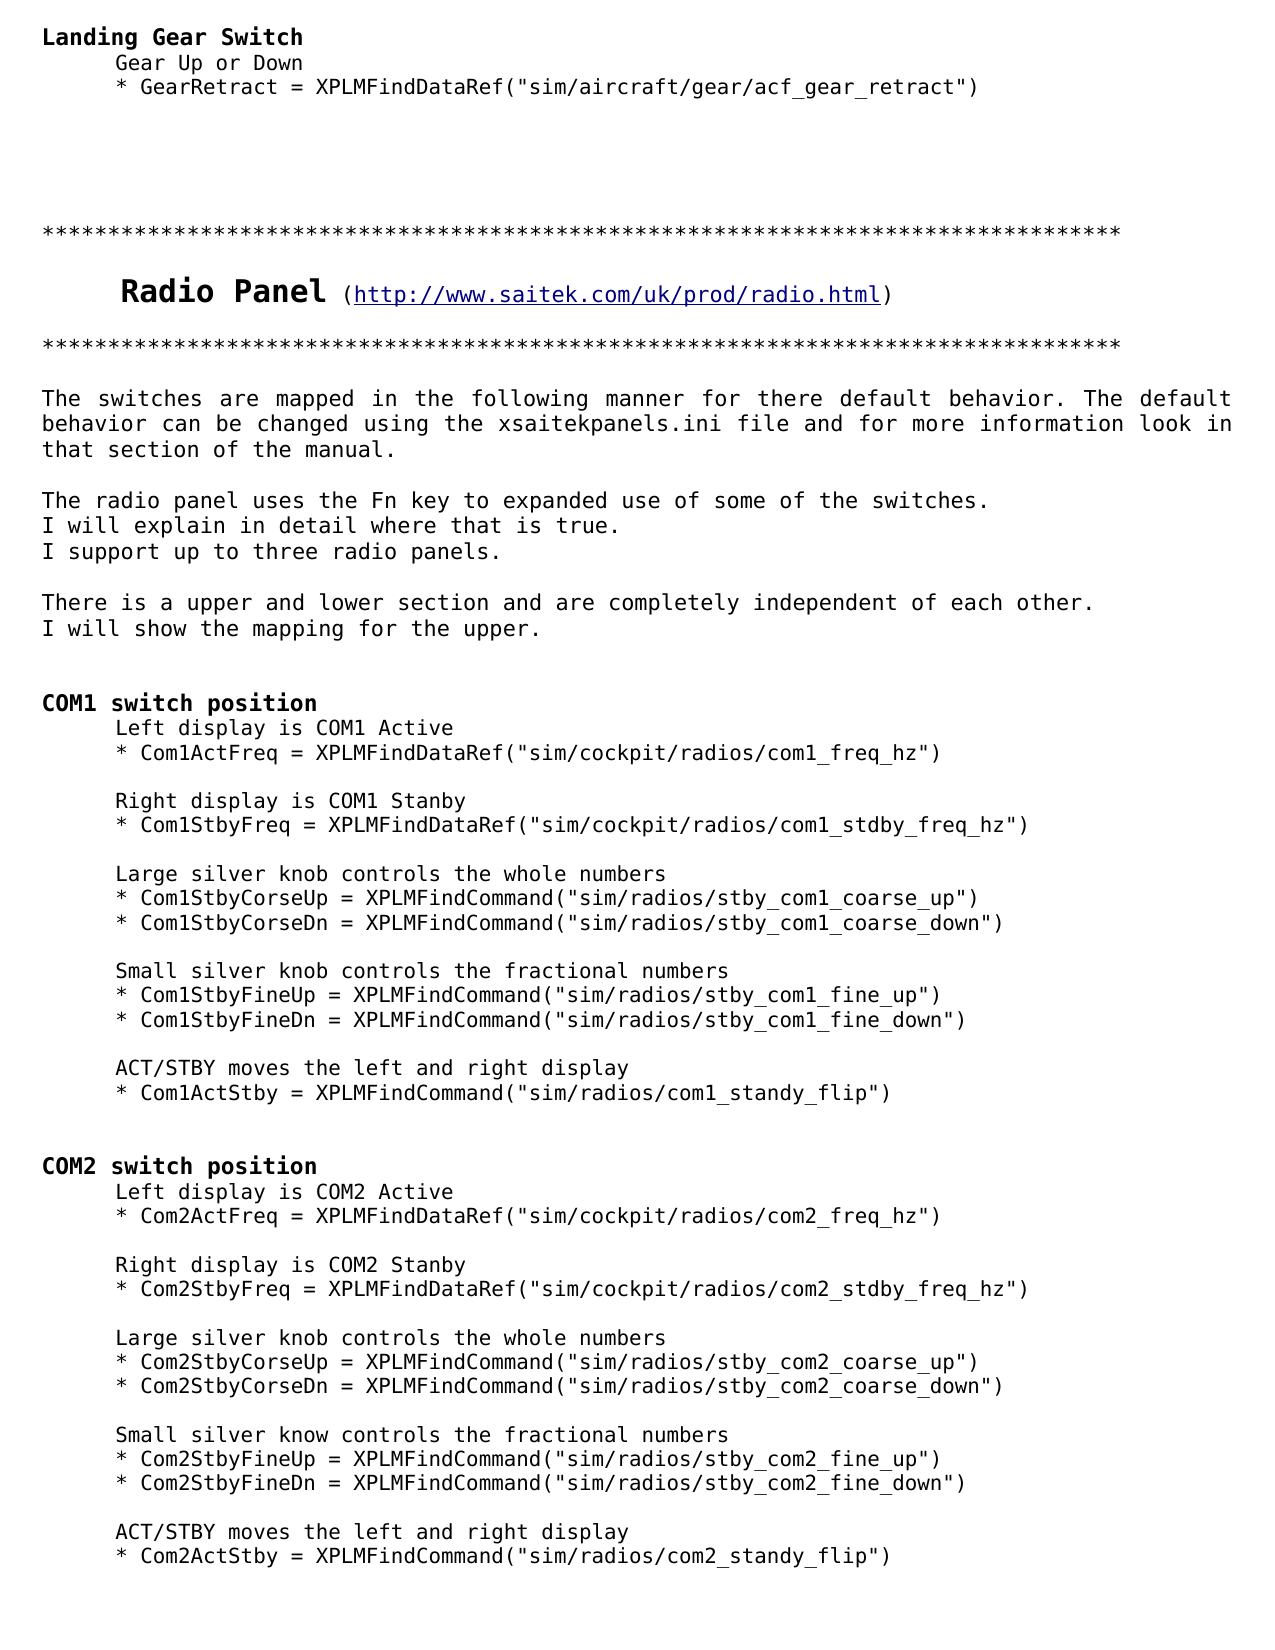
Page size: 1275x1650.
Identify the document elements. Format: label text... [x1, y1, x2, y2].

text Right display is COM1 Stanby [41, 789, 1234, 813]
text Radio Panel (http://www.saitek.com/uk/prod/radio.html) [41, 273, 1234, 309]
text * Com2StbyCorseUp = XPLMFindCommand("sim/radios/stby_com2_coarse_up") [41, 1350, 1234, 1374]
text Gear Up or Down [41, 51, 1234, 75]
text * Com1StbyCorseUp = XPLMFindCommand("sim/radios/stby_com1_coarse_up") [41, 886, 1234, 911]
text ********************************************************************************** [41, 335, 1234, 361]
text I support up to three radio panels. [41, 539, 1234, 565]
text There is a upper and lower section and are completely independent of each other. [41, 590, 1234, 616]
text ACT/STBY moves the left and right display [41, 1056, 1234, 1081]
text ACT/STBY moves the left and right display [41, 1520, 1234, 1544]
text * GearRetract = XPLMFindDataRef("sim/aircraft/gear/acf_gear_retract") [41, 75, 1234, 99]
text The switches are mapped in the following manner for there default behavior. The default behavior can be changed using the xsaitekpanels.ini file and for more information look in that section of the manual. [41, 386, 1234, 463]
text * Com1StbyFineUp = XPLMFindCommand("sim/radios/stby_com1_fine_up") [41, 983, 1234, 1008]
text Left display is COM2 Active [41, 1180, 1234, 1204]
text * Com2StbyCorseDn = XPLMFindCommand("sim/radios/stby_com2_coarse_down") [41, 1374, 1234, 1398]
text I will show the mapping for the upper. [41, 616, 1234, 641]
text * Com2ActStby = XPLMFindCommand("sim/radios/com2_standy_flip") [41, 1544, 1234, 1568]
text * Com1StbyFreq = XPLMFindDataRef("sim/cockpit/radios/com1_stdby_freq_hz") [41, 813, 1234, 838]
text * Com1StbyCorseDn = XPLMFindCommand("sim/radios/stby_com1_coarse_down") [41, 911, 1234, 935]
text * Com2StbyFreq = XPLMFindDataRef("sim/cockpit/radios/com2_stdby_freq_hz") [41, 1277, 1234, 1301]
text * Com2StbyFineDn = XPLMFindCommand("sim/radios/stby_com2_fine_down") [41, 1471, 1234, 1496]
text Right display is COM2 Stanby [41, 1253, 1234, 1277]
text Left display is COM1 Active [41, 716, 1234, 741]
text * Com1StbyFineDn = XPLMFindCommand("sim/radios/stby_com1_fine_down") [41, 1008, 1234, 1032]
text COM2 switch position [41, 1153, 1234, 1180]
text Small silver know controls the fractional numbers [41, 1423, 1234, 1447]
text Small silver knob controls the fractional numbers [41, 959, 1234, 983]
text Large silver knob controls the whole numbers [41, 862, 1234, 886]
text Large silver knob controls the whole numbers [41, 1326, 1234, 1350]
text * Com1ActFreq = XPLMFindDataRef("sim/cockpit/radios/com1_freq_hz") [41, 741, 1234, 765]
text * Com1ActStby = XPLMFindCommand("sim/radios/com1_standy_flip") [41, 1081, 1234, 1105]
text * Com2StbyFineUp = XPLMFindCommand("sim/radios/stby_com2_fine_up") [41, 1447, 1234, 1471]
text I will explain in detail where that is true. [41, 514, 1234, 539]
text * Com2ActFreq = XPLMFindDataRef("sim/cockpit/radios/com2_freq_hz") [41, 1204, 1234, 1228]
text The radio panel uses the Fn key to expanded use of some of the switches. [41, 488, 1234, 514]
text COM1 switch position [41, 690, 1234, 716]
text Landing Gear Switch [41, 24, 1234, 51]
text ********************************************************************************** [41, 222, 1234, 248]
